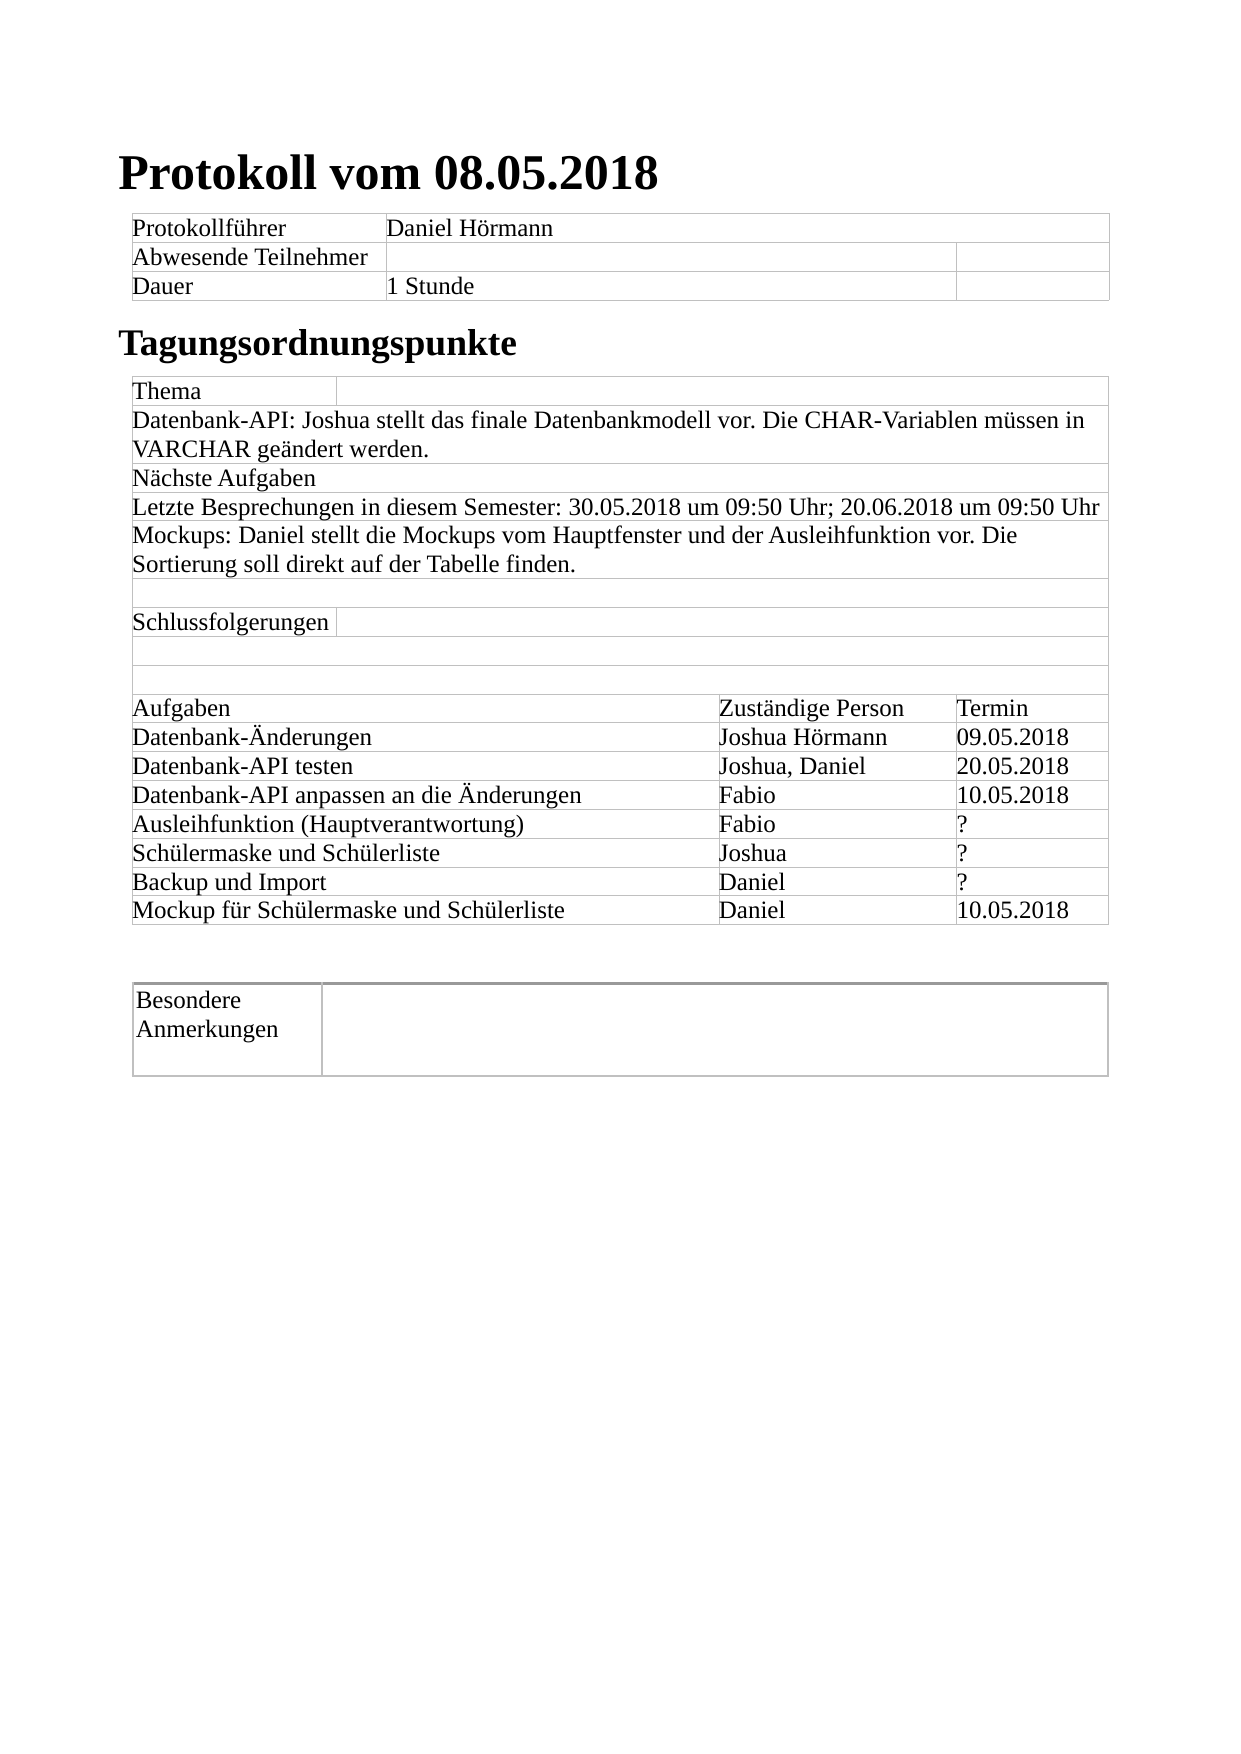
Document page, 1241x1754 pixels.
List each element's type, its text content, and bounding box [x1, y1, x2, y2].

table_cell [133, 579, 1108, 607]
table_cell [387, 243, 956, 271]
table_header Protokollführer [133, 214, 386, 242]
table_cell Joshua [720, 839, 956, 867]
table_cell [133, 637, 1108, 664]
table_cell Schlussfolgerungen [133, 608, 336, 636]
table_cell 10.05.2018 [957, 896, 1108, 924]
table_header Daniel Hörmann [387, 214, 1109, 242]
subtitle Tagungsordnungspunkte [118, 321, 1122, 364]
table_cell Joshua Hörmann [720, 723, 956, 751]
table_cell Daniel [720, 896, 956, 924]
table_cell 09.05.2018 [957, 723, 1108, 751]
table_cell Datenbank-API anpassen an die Änderungen [133, 781, 719, 809]
table_cell [957, 243, 1109, 271]
table_cell Mockups: Daniel stellt die Mockups vom Hauptfenster und der Ausleihfunktion vor. Die Sortierung soll direkt auf der Tabelle finden. [133, 521, 1108, 578]
table_cell Dauer [133, 272, 386, 300]
table_cell Joshua, Daniel [720, 752, 956, 780]
table_cell Abwesende Teilnehmer [133, 243, 386, 271]
table_cell Mockup für Schülermaske und Schülerliste [133, 896, 719, 924]
table_cell ? [957, 868, 1108, 895]
table_cell [957, 272, 1109, 300]
table_cell Datenbank-API: Joshua stellt das finale Datenbankmodell vor. Die CHAR-Variablen müssen in VARCHAR geändert werden. [133, 406, 1108, 463]
table_cell 10.05.2018 [957, 781, 1108, 809]
table_cell Aufgaben [133, 695, 719, 722]
table_cell [133, 666, 1108, 693]
table_header [337, 377, 1108, 405]
table_cell Letzte Besprechungen in diesem Semester: 30.05.2018 um 09:50 Uhr; 20.06.2018 um 09:50 Uhr [133, 493, 1108, 520]
table_cell Zuständige Person [720, 695, 956, 722]
table_cell Fabio [720, 781, 956, 809]
table_header Besondere Anmerkungen [134, 985, 321, 1075]
table_header [323, 985, 1107, 1075]
table_cell [337, 608, 1108, 636]
table_cell Datenbank-Änderungen [133, 723, 719, 751]
table_cell Termin [957, 695, 1108, 722]
table_cell ? [957, 839, 1108, 867]
table_cell Schülermaske und Schülerliste [133, 839, 719, 867]
subtitle Protokoll vom 08.05.2018 [118, 143, 1122, 201]
table_cell Nächste Aufgaben [133, 464, 1108, 492]
table_cell 20.05.2018 [957, 752, 1108, 780]
table_header Thema [133, 377, 336, 405]
table_cell ? [957, 810, 1108, 838]
table_cell Fabio [720, 810, 956, 838]
table_cell Datenbank-API testen [133, 752, 719, 780]
table_cell 1 Stunde [387, 272, 956, 300]
table_cell Backup und Import [133, 868, 719, 895]
table_cell Ausleihfunktion (Hauptverantwortung) [133, 810, 719, 838]
table_cell Daniel [720, 868, 956, 895]
